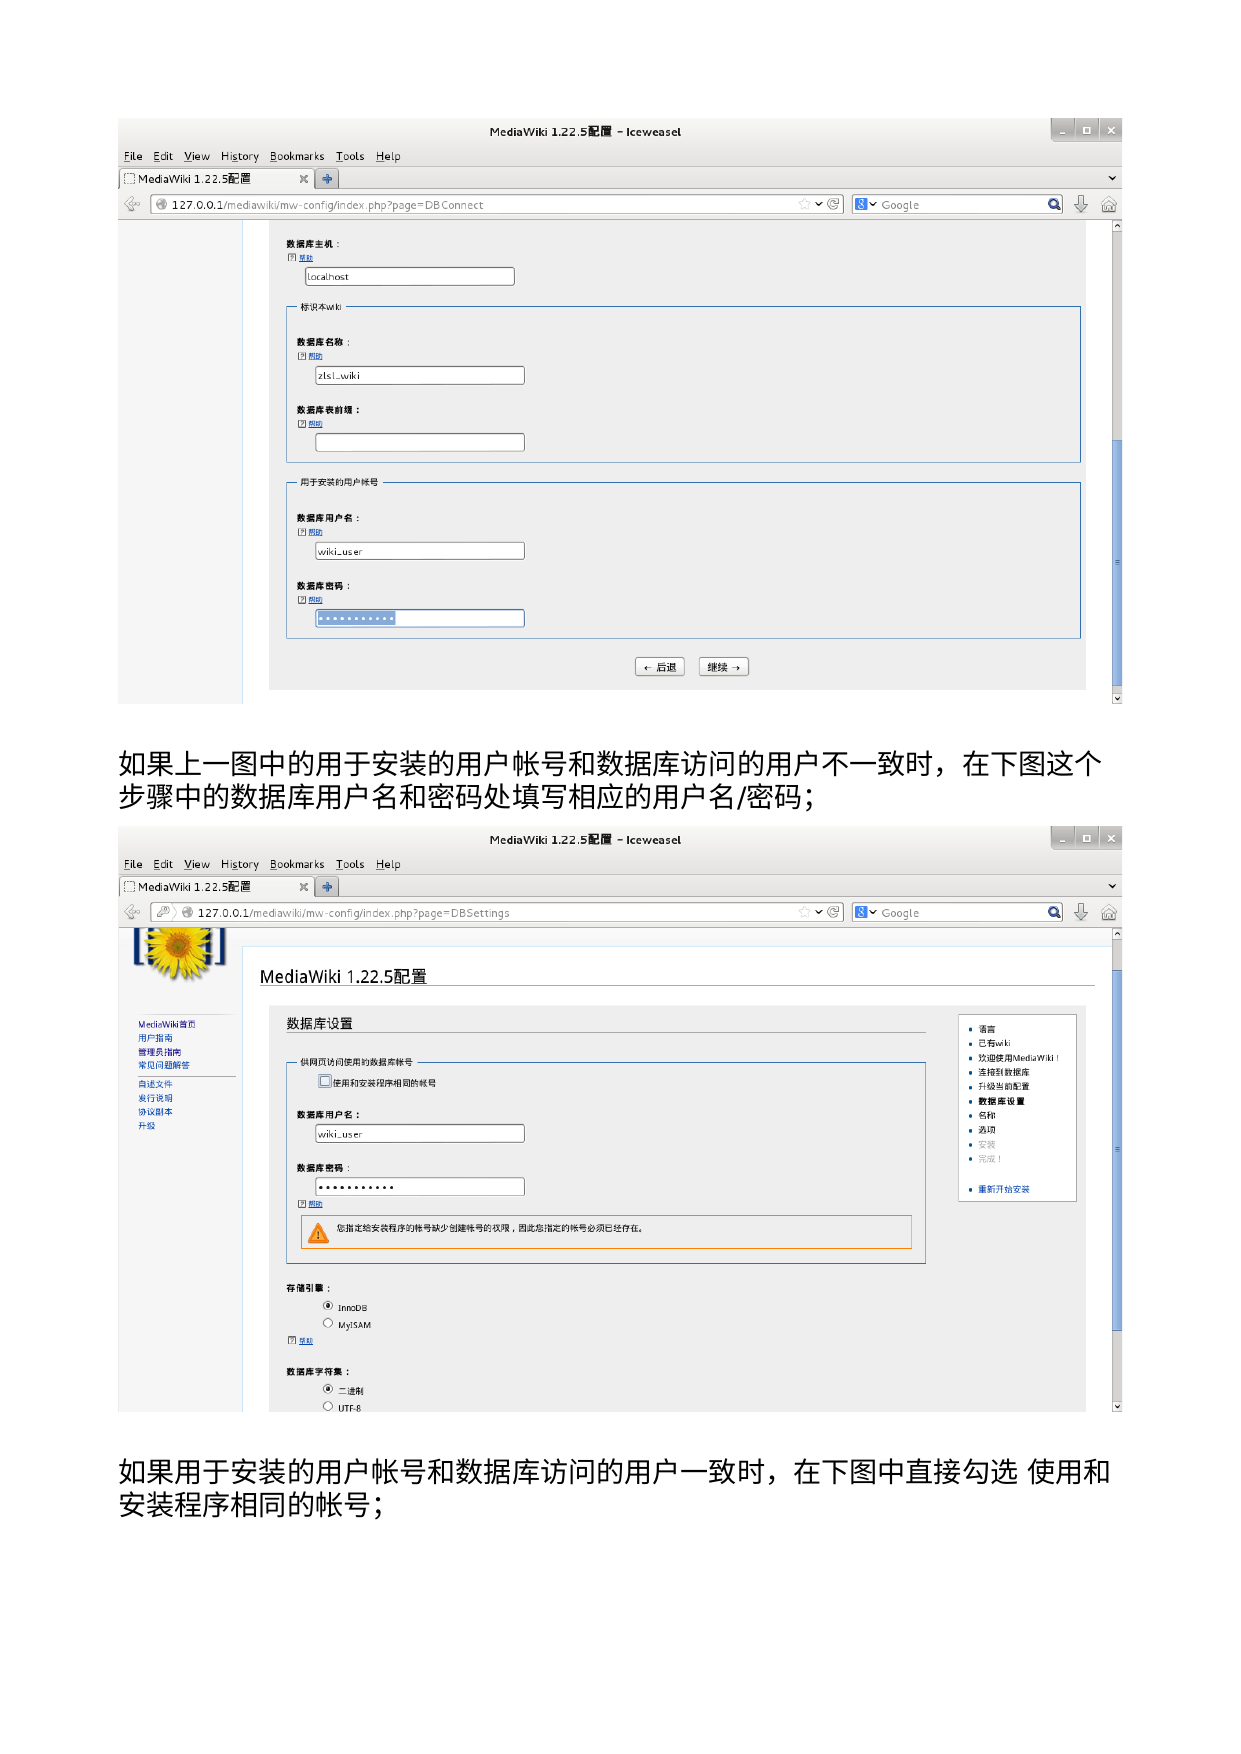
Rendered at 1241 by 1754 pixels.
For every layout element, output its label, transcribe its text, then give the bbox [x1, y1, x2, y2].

text 如果上一图中的用于安装的用户帐号和数据库访问的用户不一致时，在下图这个步骤中的数据库用户名和密码处填写相应的用户名/密码； [118, 748, 1122, 814]
text 如果用于安装的用户帐号和数据库访问的用户一致时，在下图中直接勾选 使用和安装程序相同的帐号； [118, 1457, 1122, 1522]
picture [118, 826, 1123, 1412]
picture [118, 118, 1123, 704]
